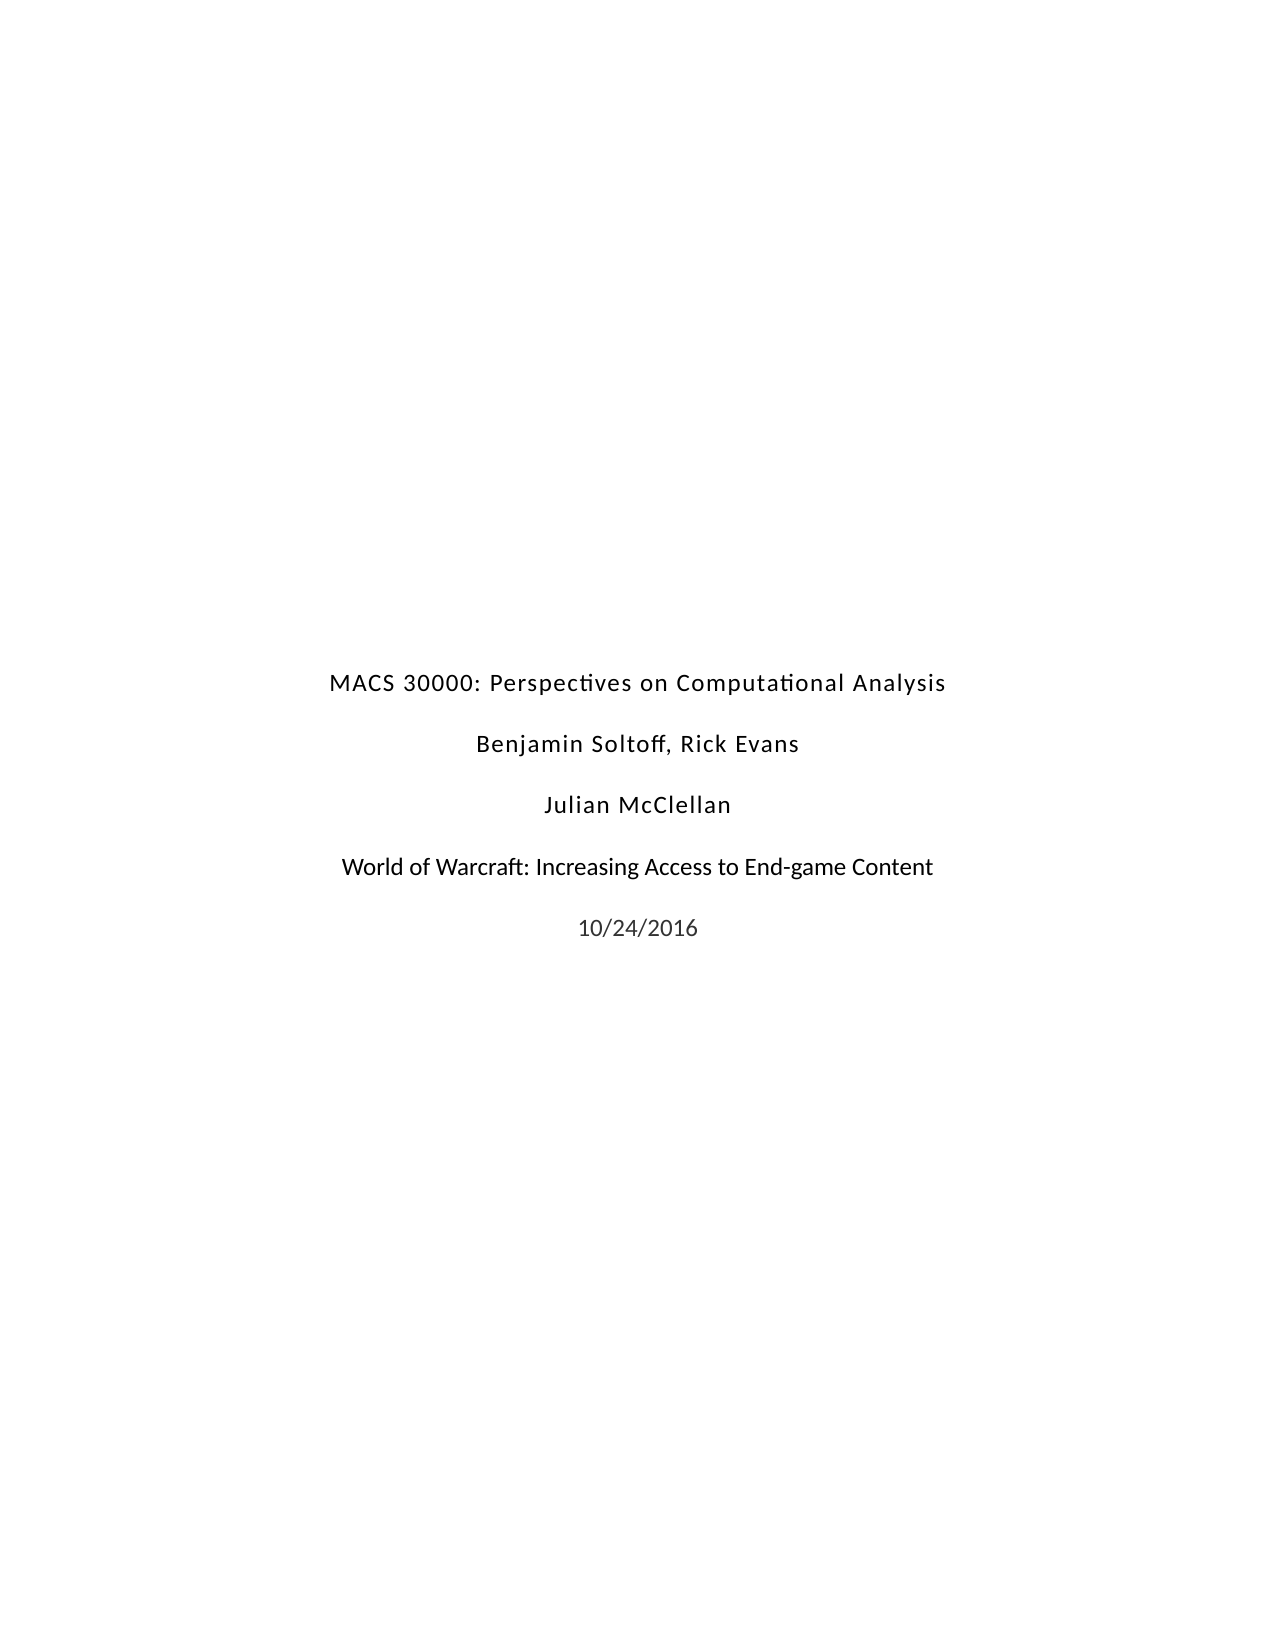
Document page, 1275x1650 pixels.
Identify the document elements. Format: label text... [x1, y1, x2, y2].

text World of Warcraft: Increasing Access to End-game Content [118, 851, 1157, 881]
text MACS 30000: Perspectives on Computational Analysis [118, 667, 1157, 698]
text Benjamin Soltoff, Rick Evans [118, 728, 1157, 759]
text 10/24/2016 [118, 912, 1157, 942]
text Julian McClellan [118, 789, 1157, 820]
